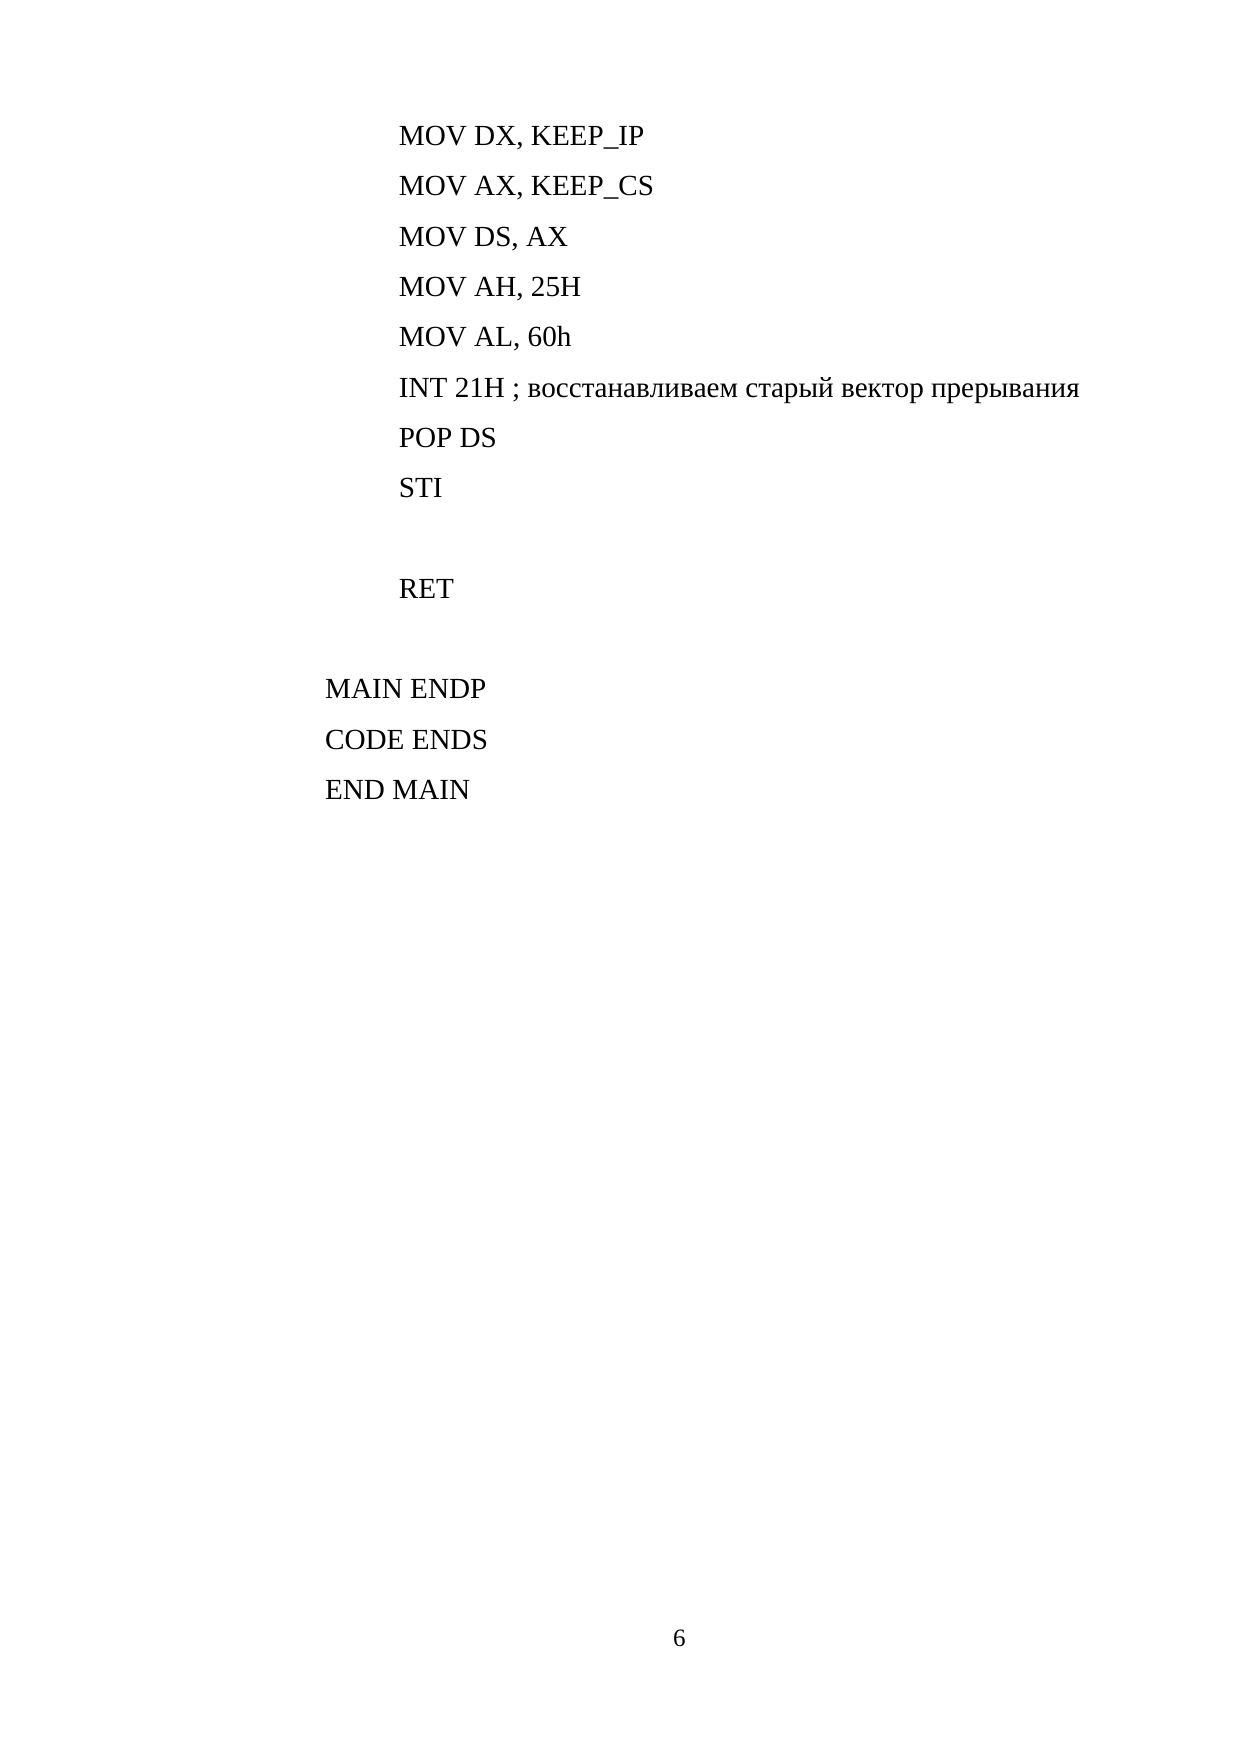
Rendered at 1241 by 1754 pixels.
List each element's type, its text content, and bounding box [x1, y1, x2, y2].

text CODE ENDS [177, 722, 1181, 755]
text END MAIN [177, 772, 1181, 806]
text STI [177, 470, 1181, 504]
text MOV AL, 60h [177, 319, 1181, 353]
text MOV DX, KEEP_IP [177, 118, 1181, 152]
text MOV DS, AX [177, 219, 1181, 252]
text POP DS [177, 420, 1181, 453]
text MOV AH, 25H [177, 269, 1181, 303]
text RET [177, 571, 1181, 604]
text INT 21H ; восстанавливаем старый вектор прерывания [177, 370, 1181, 403]
text MOV AX, KEEP_CS [177, 168, 1181, 202]
text MAIN ENDP [177, 672, 1181, 705]
